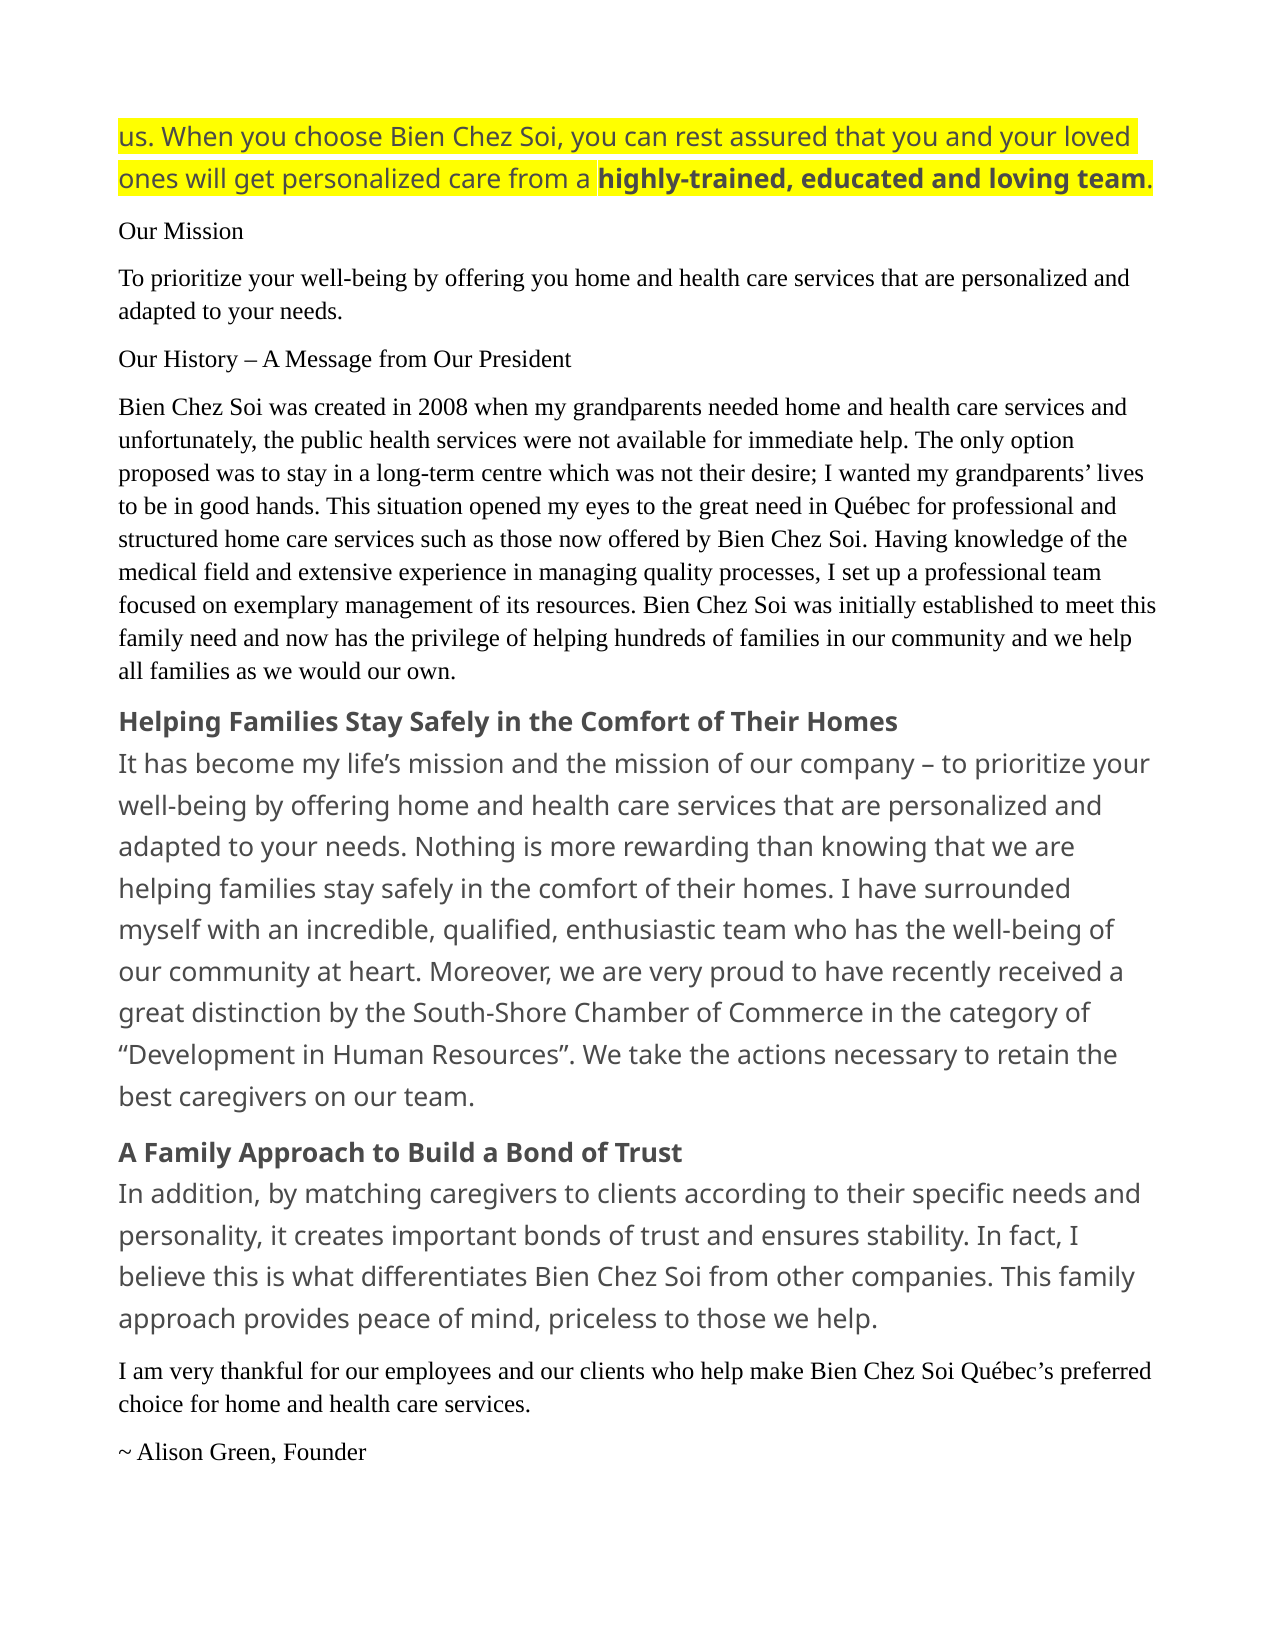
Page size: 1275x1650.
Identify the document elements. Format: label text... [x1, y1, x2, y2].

text I am very thankful for our employees and our clients who help make Bien Chez Soi Québec’s preferred choice for home and health care services. [118, 1356, 1157, 1418]
text Our History – A Message from Our President [118, 344, 1157, 373]
text us. When you choose Bien Chez Soi, you can rest assured that you and your loved ones will get personalized care from a highly-trained, educated and loving team. [118, 118, 1157, 196]
text Bien Chez Soi was created in 2008 when my grandparents needed home and health care services and unfortunately, the public health services were not available for immediate help. The only option proposed was to stay in a long-term centre which was not their desire; I wanted my grandparents’ lives to be in good hands. This situation opened my eyes to the great need in Québec for professional and structured home care services such as those now offered by Bien Chez Soi. Having knowledge of the medical field and extensive experience in managing quality processes, I set up a professional team focused on exemplary management of its resources. Bien Chez Soi was initially established to meet this family need and now has the privilege of helping hundreds of families in our community and we help all families as we would our own. [118, 392, 1157, 684]
text Our Mission [118, 216, 1157, 244]
text ~ Alison Green, Founder [118, 1437, 1157, 1465]
text A Family Approach to Build a Bond of Trust In addition, by matching caregivers to clients according to their specific needs and personality, it creates important bonds of trust and ensures stability. In fact, I believe this is what differentiates Bien Chez Soi from other companies. This family approach provides peace of mind, priceless to those we help. [118, 1134, 1157, 1336]
text Helping Families Stay Safely in the Comfort of Their Homes It has become my life’s mission and the mission of our company – to prioritize your well-being by offering home and health care services that are personalized and adapted to your needs. Nothing is more rewarding than knowing that we are helping families stay safely in the comfort of their homes. I have surrounded myself with an incredible, qualified, enthusiastic team who has the well-being of our community at heart. Moreover, we are very proud to have recently received a great distinction by the South-Shore Chamber of Commerce in the category of “Development in Human Resources”. We take the actions necessary to retain the best caregivers on our team. [118, 703, 1157, 1114]
text To prioritize your well-being by offering you home and health care services that are personalized and adapted to your needs. [118, 263, 1157, 325]
